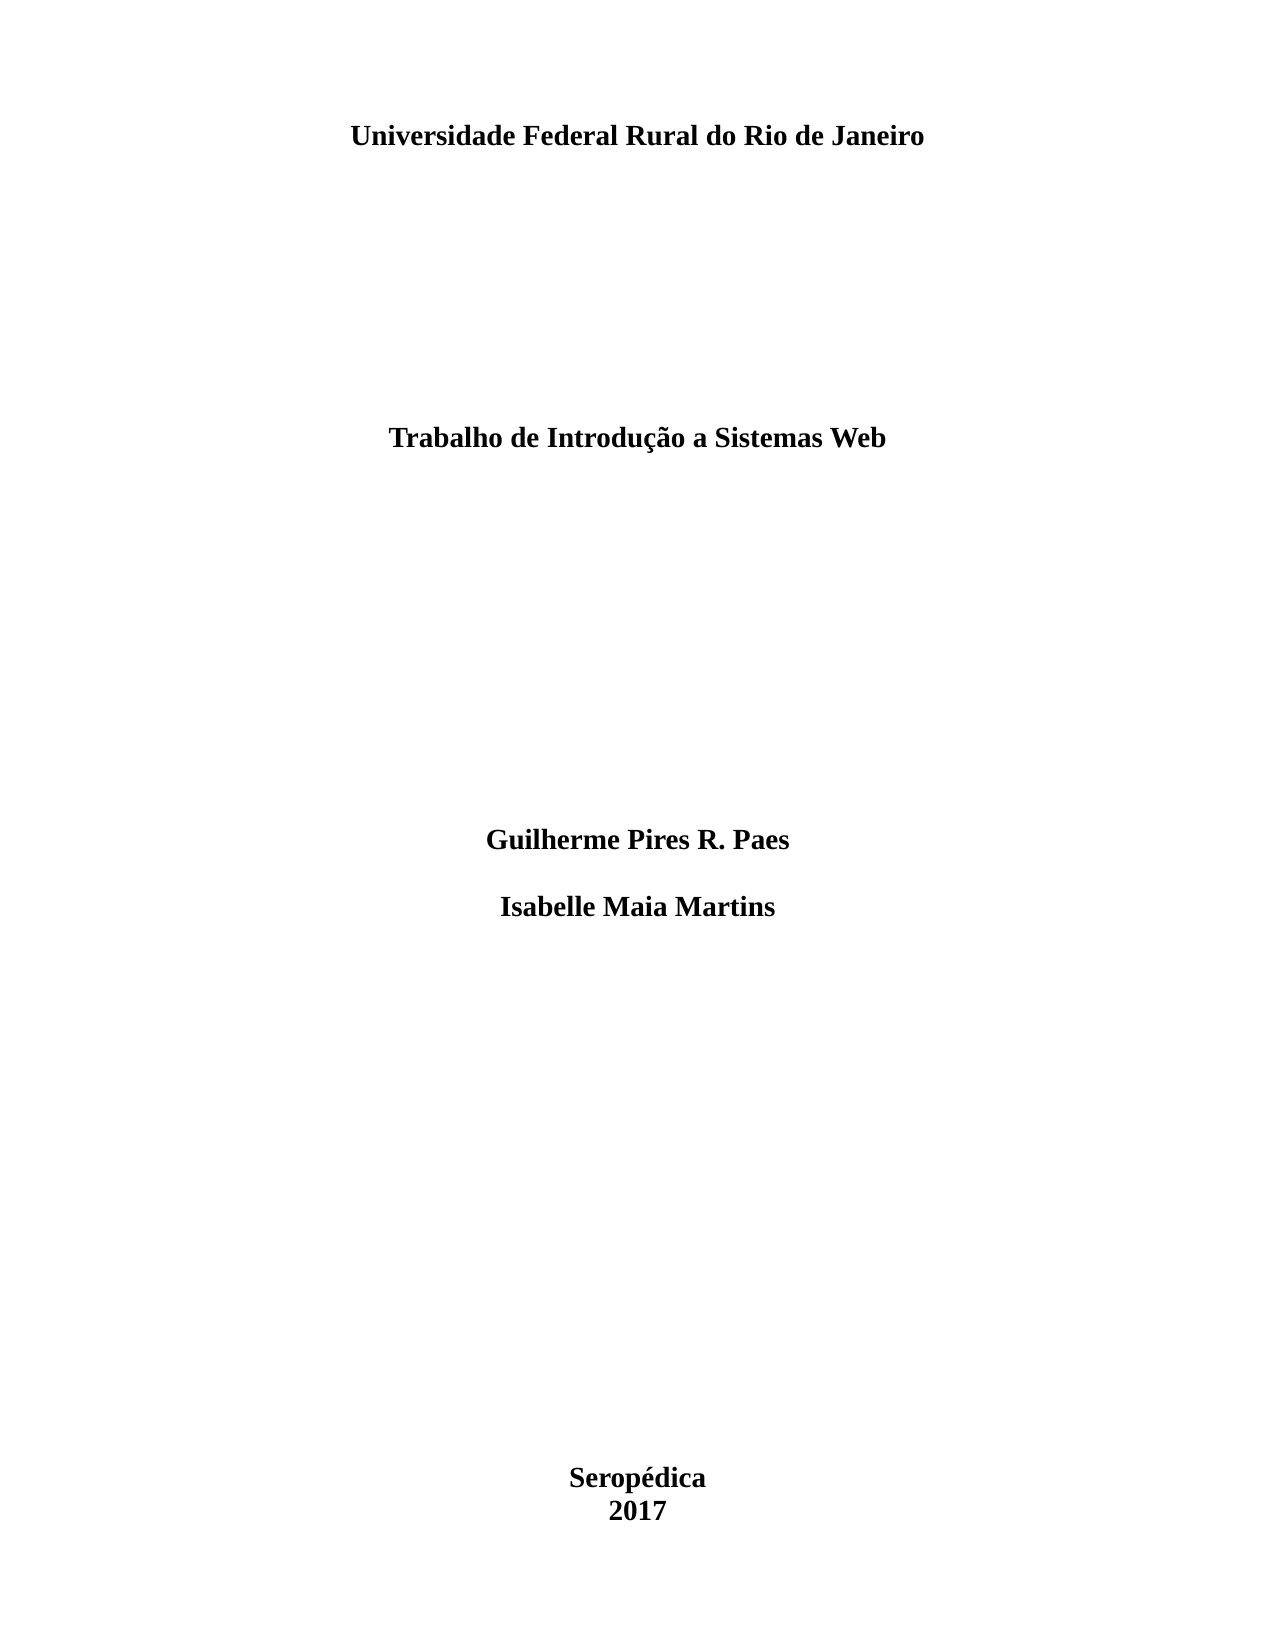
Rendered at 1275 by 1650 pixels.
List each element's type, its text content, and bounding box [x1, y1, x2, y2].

text Universidade Federal Rural do Rio de Janeiro [118, 118, 1157, 152]
text 2017 [118, 1493, 1157, 1527]
text Trabalho de Introdução a Sistemas Web [118, 420, 1157, 453]
text Guilherme Pires R. Paes [118, 822, 1157, 856]
text Isabelle Maia Martins [118, 889, 1157, 923]
text Seropédica [118, 1460, 1157, 1493]
